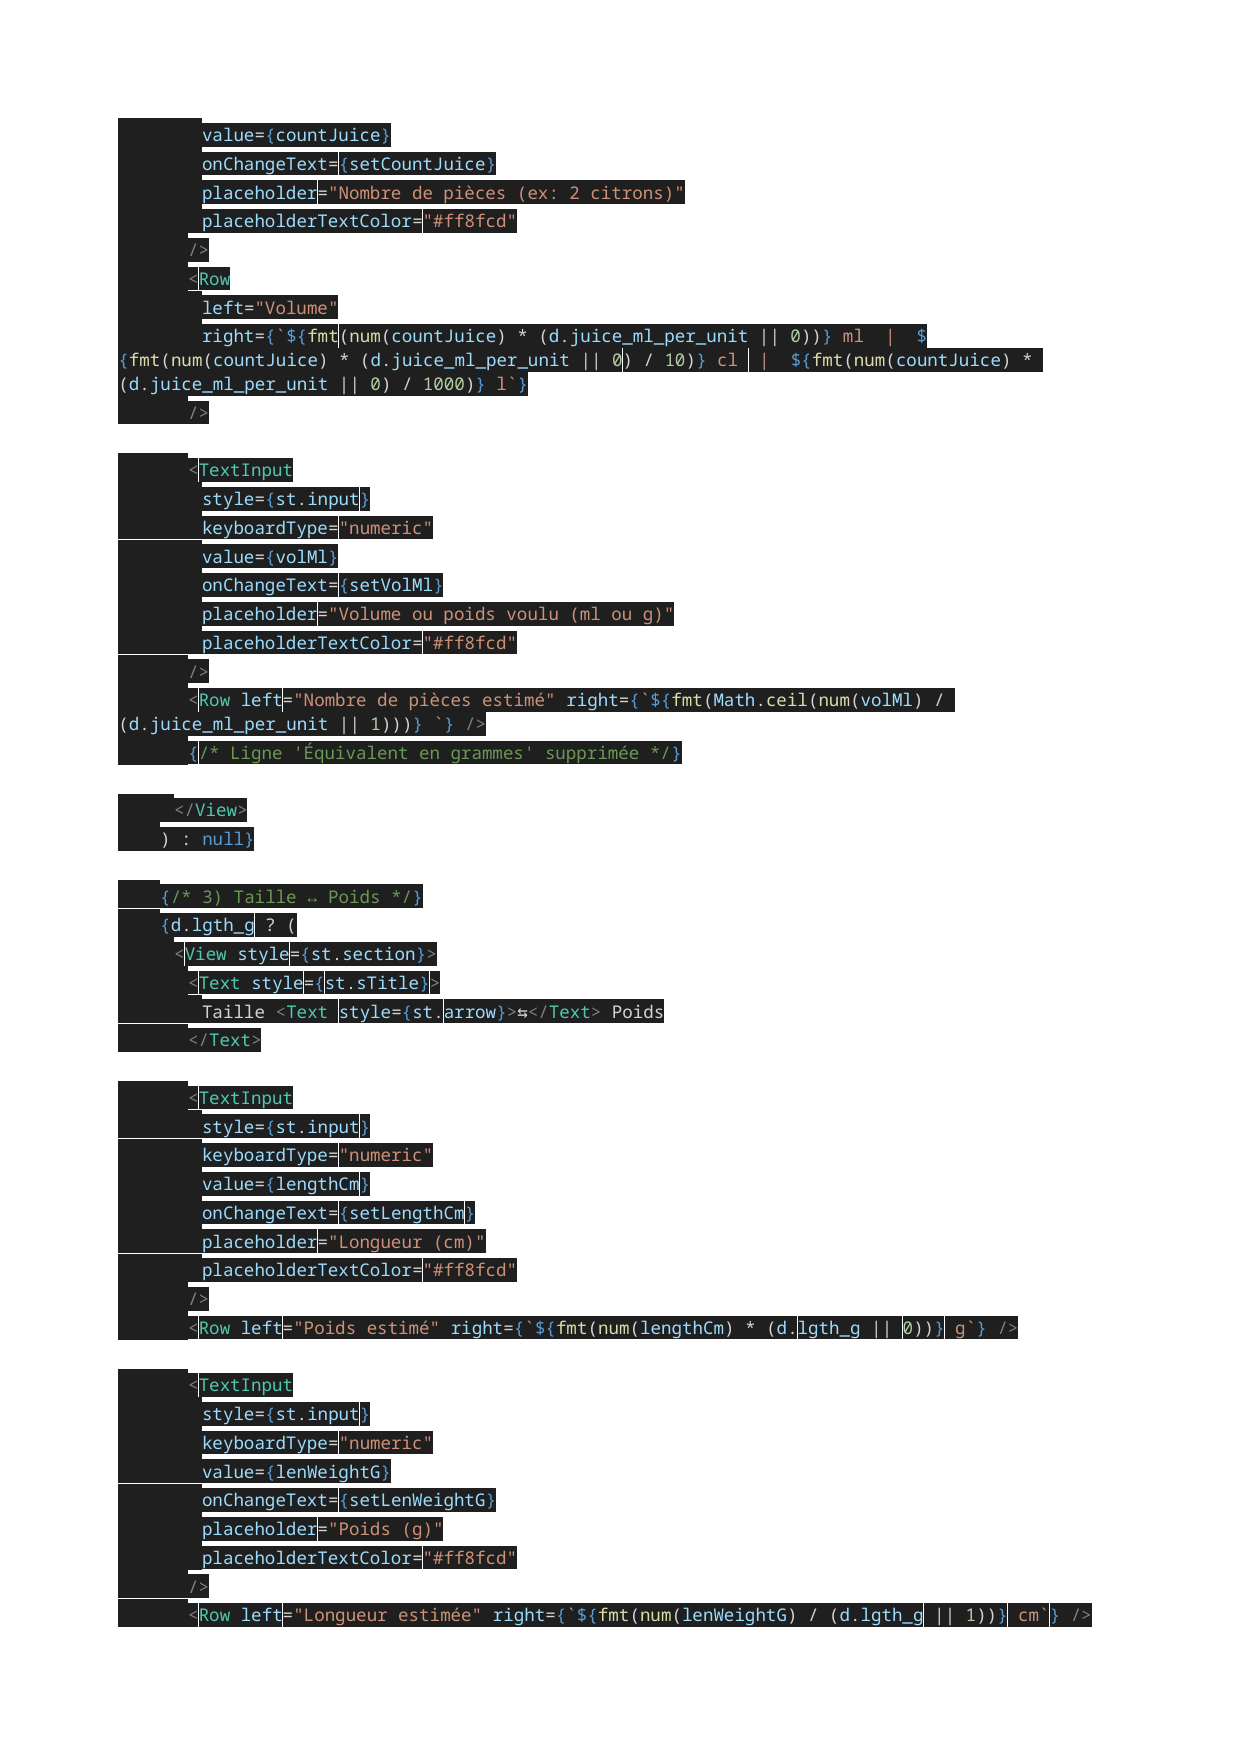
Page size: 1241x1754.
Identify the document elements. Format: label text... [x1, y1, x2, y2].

text <TextInput [118, 1081, 1122, 1110]
text keyboardType="numeric" [118, 511, 1122, 539]
text <Row [118, 262, 1122, 291]
text right={`${fmt(num(countJuice) * (d.juice_ml_per_unit || 0))} ml | ${fmt(num(countJuice) * (d.juice_ml_per_unit || 0) / 10)} cl | ${fmt(num(countJuice) * (d.juice_ml_per_unit || 0) / 1000)} l`} [118, 319, 1122, 396]
text <Row left="Longueur estimée" right={`${fmt(num(lenWeightG) / (d.lgth_g || 1))} cm`} /> [118, 1598, 1122, 1627]
text value={lengthCm} [118, 1167, 1122, 1196]
text style={st.input} [118, 1397, 1122, 1426]
text {/* 3) Taille ↔ Poids */} [118, 880, 1122, 908]
text placeholderTextColor="#ff8fcd" [118, 626, 1122, 654]
text </View> [118, 793, 1122, 822]
text <TextInput [118, 1368, 1122, 1397]
text onChangeText={setLengthCm} [118, 1196, 1122, 1225]
text /> [118, 233, 1122, 262]
text <Text style={st.sTitle}> [118, 966, 1122, 995]
text <TextInput [118, 453, 1122, 482]
text <View style={st.section}> [118, 937, 1122, 966]
text value={lenWeightG} [118, 1455, 1122, 1483]
text value={countJuice} [118, 118, 1122, 147]
text placeholder="Longueur (cm)" [118, 1225, 1122, 1253]
text ) : null} [118, 822, 1122, 851]
text </Text> [118, 1023, 1122, 1052]
text left="Volume" [118, 291, 1122, 319]
text Taille <Text style={st.arrow}>⇆</Text> Poids [118, 995, 1122, 1023]
text placeholderTextColor="#ff8fcd" [118, 204, 1122, 233]
text {d.lgth_g ? ( [118, 908, 1122, 937]
text placeholder="Nombre de pièces (ex: 2 citrons)" [118, 176, 1122, 204]
text keyboardType="numeric" [118, 1426, 1122, 1455]
text /> [118, 654, 1122, 683]
text onChangeText={setVolMl} [118, 568, 1122, 597]
text <Row left="Poids estimé" right={`${fmt(num(lengthCm) * (d.lgth_g || 0))} g`} /> [118, 1311, 1122, 1340]
text placeholderTextColor="#ff8fcd" [118, 1253, 1122, 1282]
text style={st.input} [118, 1110, 1122, 1138]
text /> [118, 1570, 1122, 1598]
text value={volMl} [118, 539, 1122, 568]
text placeholder="Volume ou poids voulu (ml ou g)" [118, 597, 1122, 626]
text <Row left="Nombre de pièces estimé" right={`${fmt(Math.ceil(num(volMl) / (d.juice_ml_per_unit || 1)))} `} /> [118, 683, 1122, 736]
text onChangeText={setLenWeightG} [118, 1483, 1122, 1512]
text keyboardType="numeric" [118, 1138, 1122, 1167]
text style={st.input} [118, 482, 1122, 511]
text onChangeText={setCountJuice} [118, 147, 1122, 176]
text /> [118, 396, 1122, 424]
text placeholderTextColor="#ff8fcd" [118, 1541, 1122, 1570]
text placeholder="Poids (g)" [118, 1512, 1122, 1541]
text /> [118, 1282, 1122, 1311]
text {/* Ligne 'Équivalent en grammes' supprimée */} [118, 736, 1122, 765]
